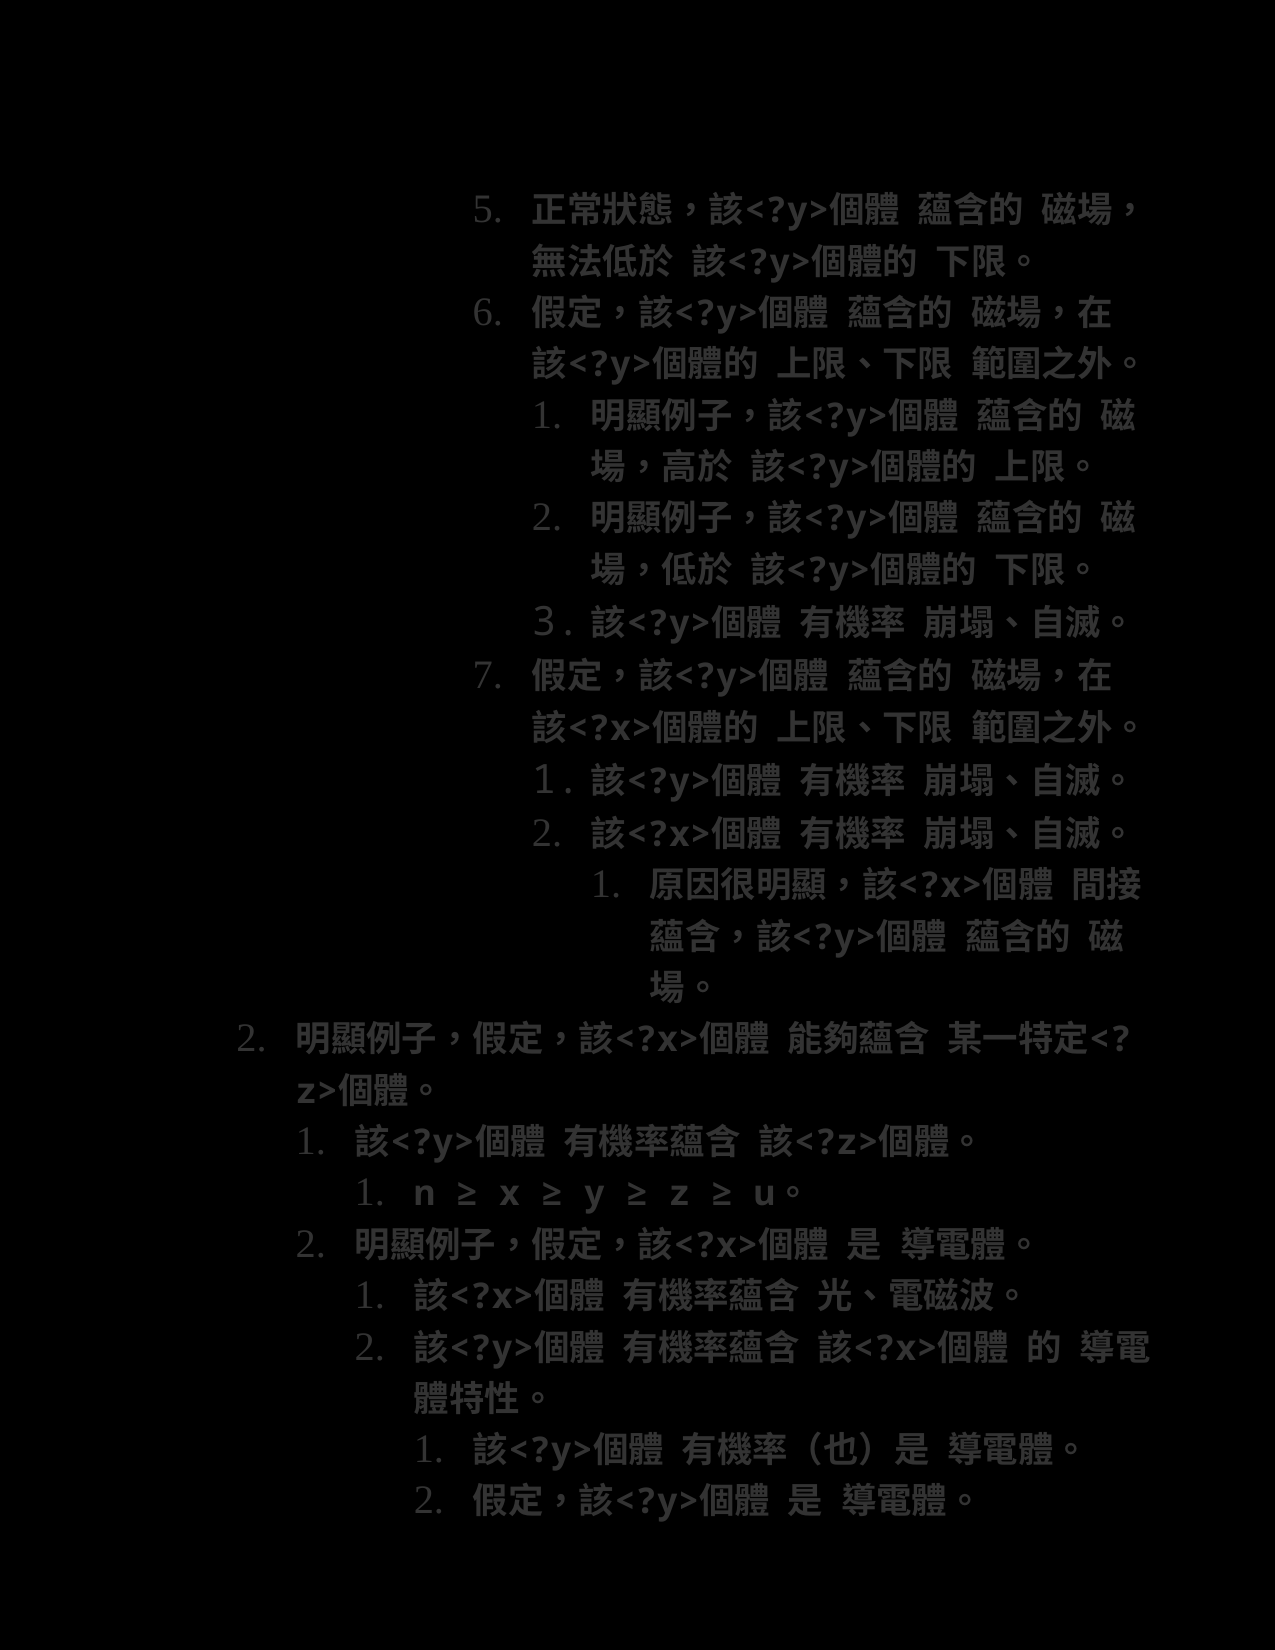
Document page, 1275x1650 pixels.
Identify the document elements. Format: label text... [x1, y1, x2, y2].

list 明顯例子，假定，該<?x>個體 是 導電體。 [295, 1216, 1157, 1267]
list 該<?y>個體 有機率 崩塌、自滅。 [532, 750, 1157, 805]
list 該<?y>個體 有機率蘊含 該<?z>個體。 [295, 1113, 1157, 1165]
list 明顯例子，假定，該<?x>個體 能夠蘊含 某一特定<?z>個體。 [236, 1011, 1157, 1113]
list 正常狀態，該<?y>個體 蘊含的 磁場，無法低於 該<?y>個體的 下限。 [472, 182, 1157, 284]
list 明顯例子，該<?y>個體 蘊含的 磁場，高於 該<?y>個體的 上限。 [532, 387, 1157, 490]
list 假定，該<?y>個體 是 導電體。 [413, 1473, 1157, 1524]
list 該<?y>個體 有機率 崩塌、自滅。 [532, 592, 1157, 648]
list 原因很明顯，該<?x>個體 間接蘊含，該<?y>個體 蘊含的 磁場。 [591, 857, 1157, 1011]
list 該<?x>個體 有機率蘊含 光、電磁波。 [354, 1267, 1157, 1319]
list 該<?y>個體 有機率（也）是 導電體。 [413, 1421, 1157, 1473]
list 該<?y>個體 有機率蘊含 該<?x>個體 的 導電體特性。 [354, 1319, 1157, 1421]
list n ≥ x ≥ y ≥ z ≥ u。 [354, 1165, 1157, 1216]
list 明顯例子，該<?y>個體 蘊含的 磁場，低於 該<?y>個體的 下限。 [532, 490, 1157, 592]
list 該<?x>個體 有機率 崩塌、自滅。 [532, 805, 1157, 857]
list 假定，該<?y>個體 蘊含的 磁場，在 該<?x>個體的 上限、下限 範圍之外。 [472, 648, 1157, 750]
list 假定，該<?y>個體 蘊含的 磁場，在 該<?y>個體的 上限、下限 範圍之外。 [472, 284, 1157, 387]
